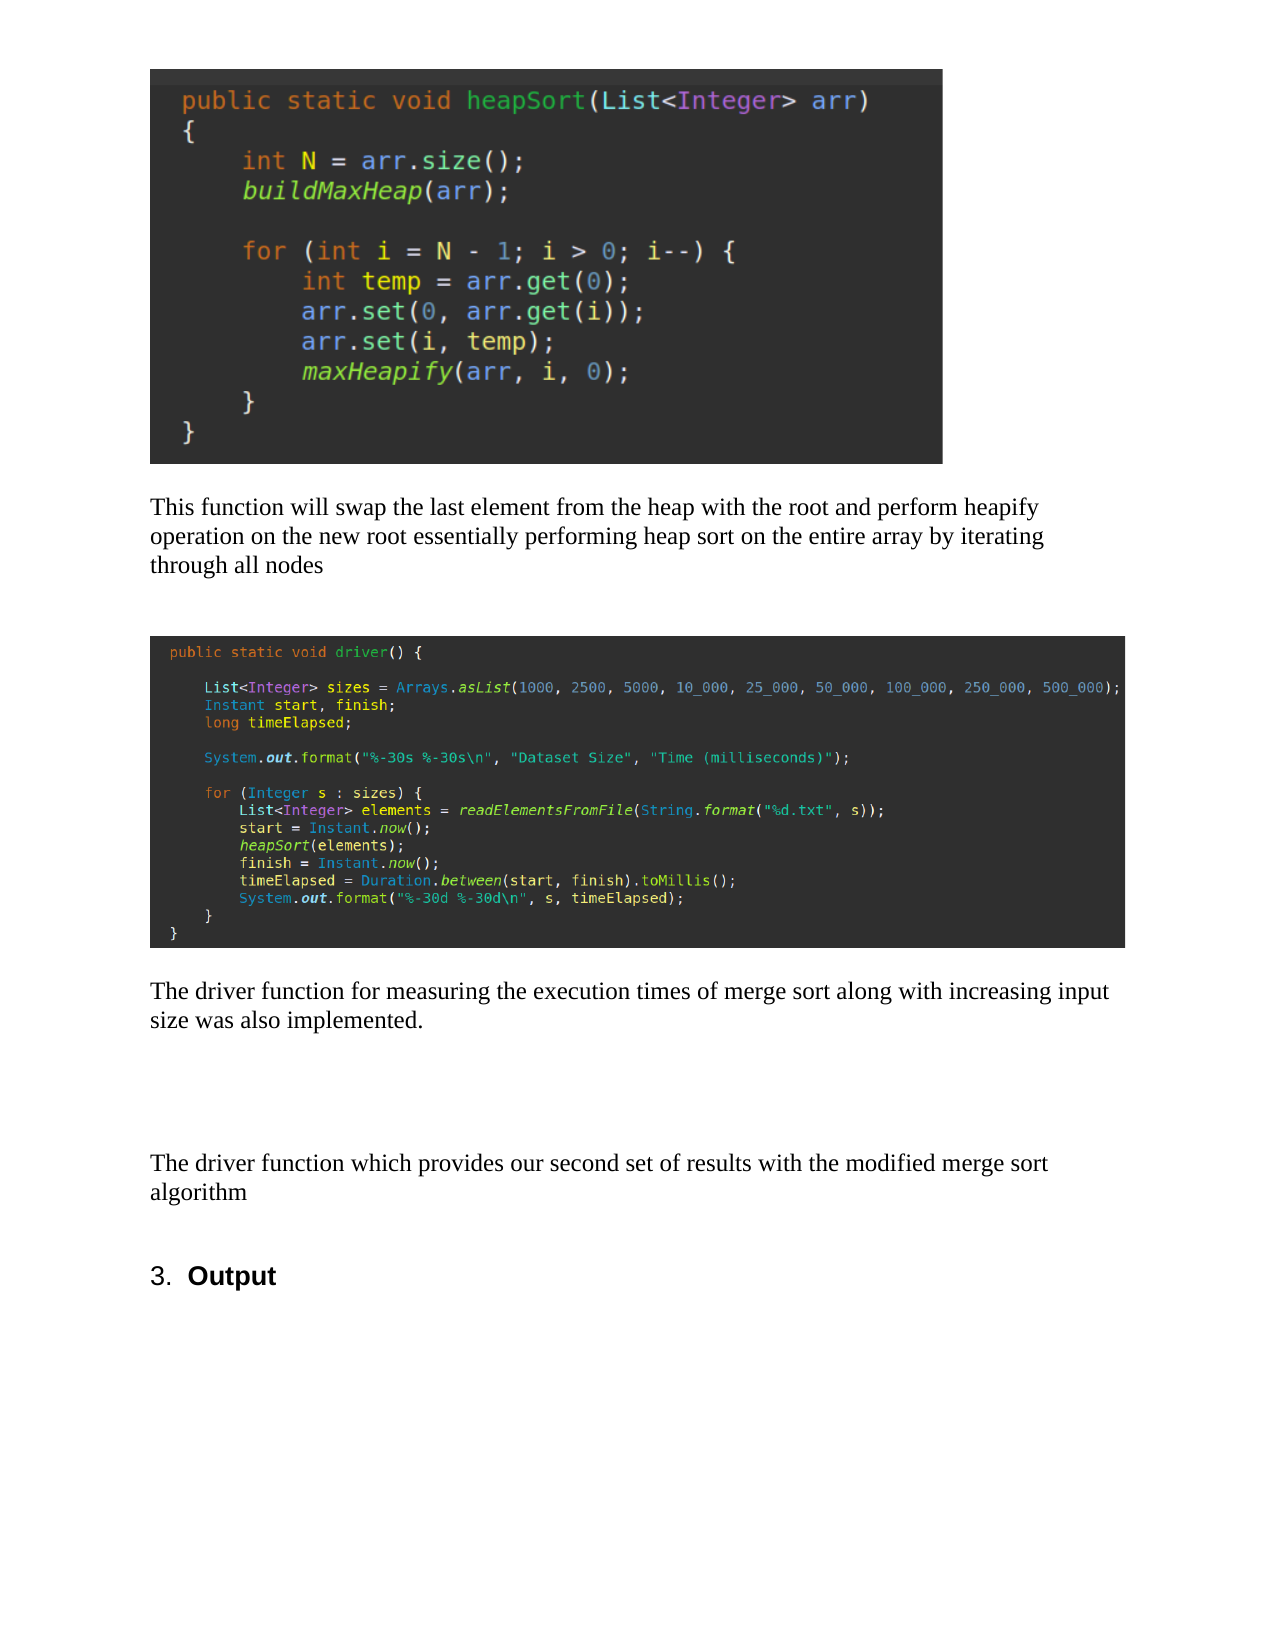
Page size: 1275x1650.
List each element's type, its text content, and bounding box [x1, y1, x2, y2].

picture [150, 69, 943, 464]
text The driver function which provides our second set of results with the modified merge sort algorithm [150, 1148, 1125, 1206]
text This function will swap the last element from the heap with the root and perform heapify operation on the new root essentially performing heap sort on the entire array by iterating through all nodes [150, 492, 1125, 578]
subtitle Output [150, 1260, 1125, 1291]
picture [150, 636, 1125, 948]
text The driver function for measuring the execution times of merge sort along with increasing input size was also implemented. [150, 976, 1125, 1033]
